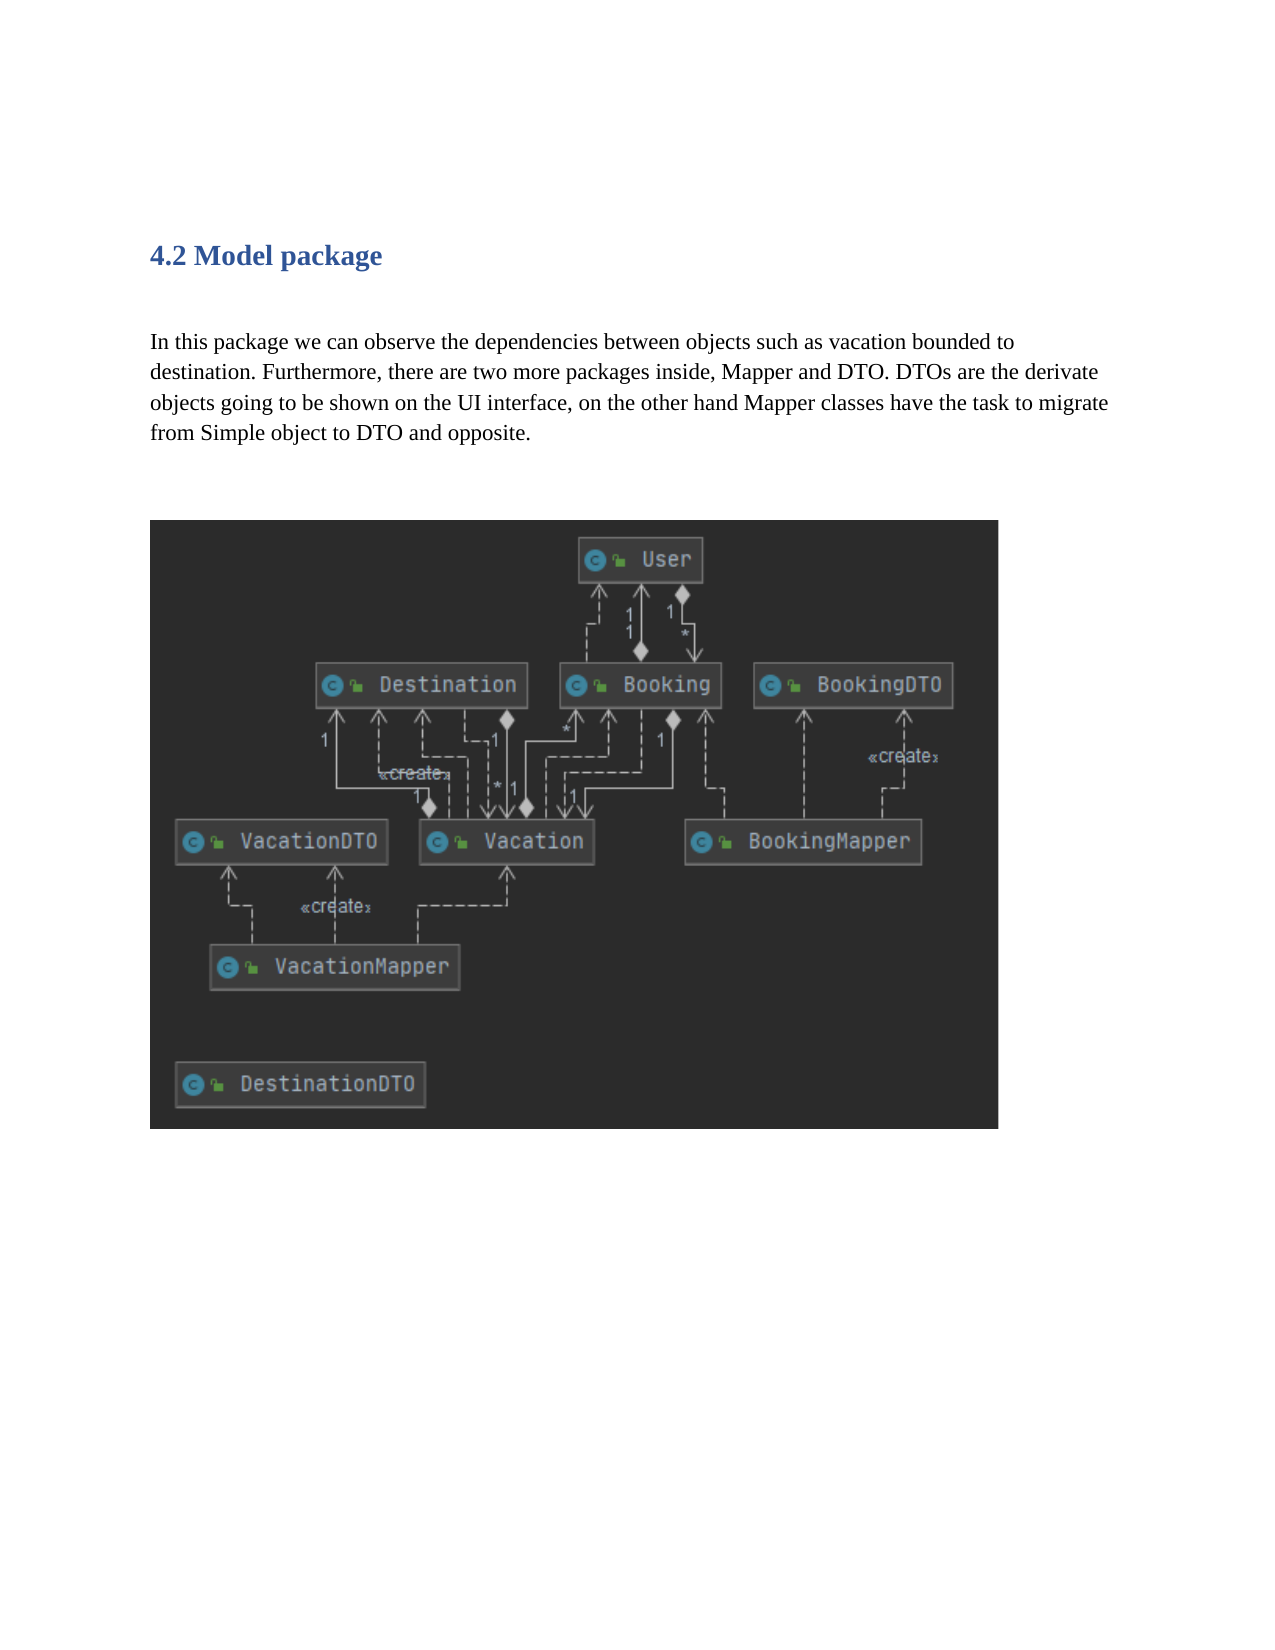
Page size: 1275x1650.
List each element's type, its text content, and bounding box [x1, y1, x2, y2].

subtitle 4.2 Model package [150, 238, 1125, 272]
text In this package we can observe the dependencies between objects such as vacation bounded to destination. Furthermore, there are two more packages inside, Mapper and DTO. DTOs are the derivate objects going to be shown on the UI interface, on the other hand Mapper classes have the task to migrate from Simple object to DTO and opposite. [150, 328, 1125, 445]
